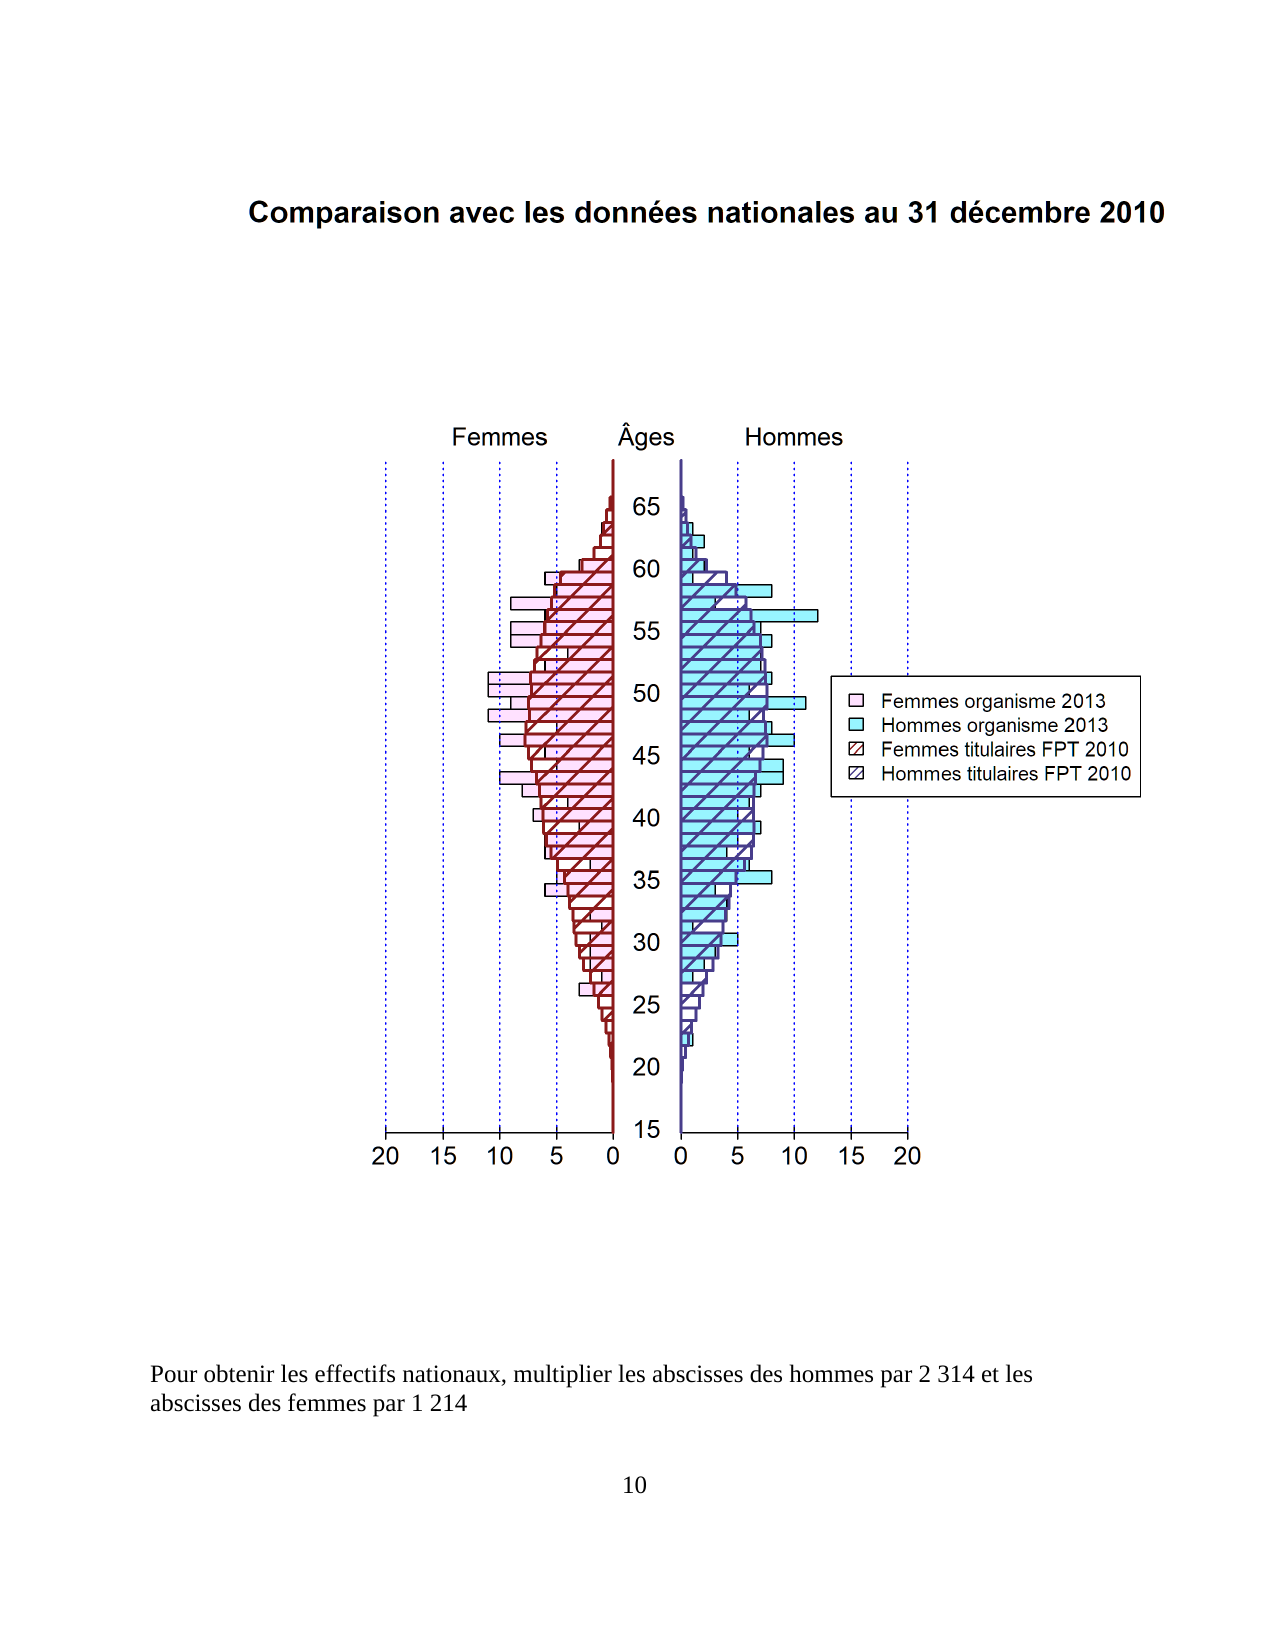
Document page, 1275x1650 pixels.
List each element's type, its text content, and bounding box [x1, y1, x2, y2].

text Pour obtenir les effectifs nationaux, multiplier les abscisses des hommes par 2 314 et les abscisses des femmes par 1 214 [150, 1354, 1125, 1417]
picture [150, 150, 1204, 1354]
